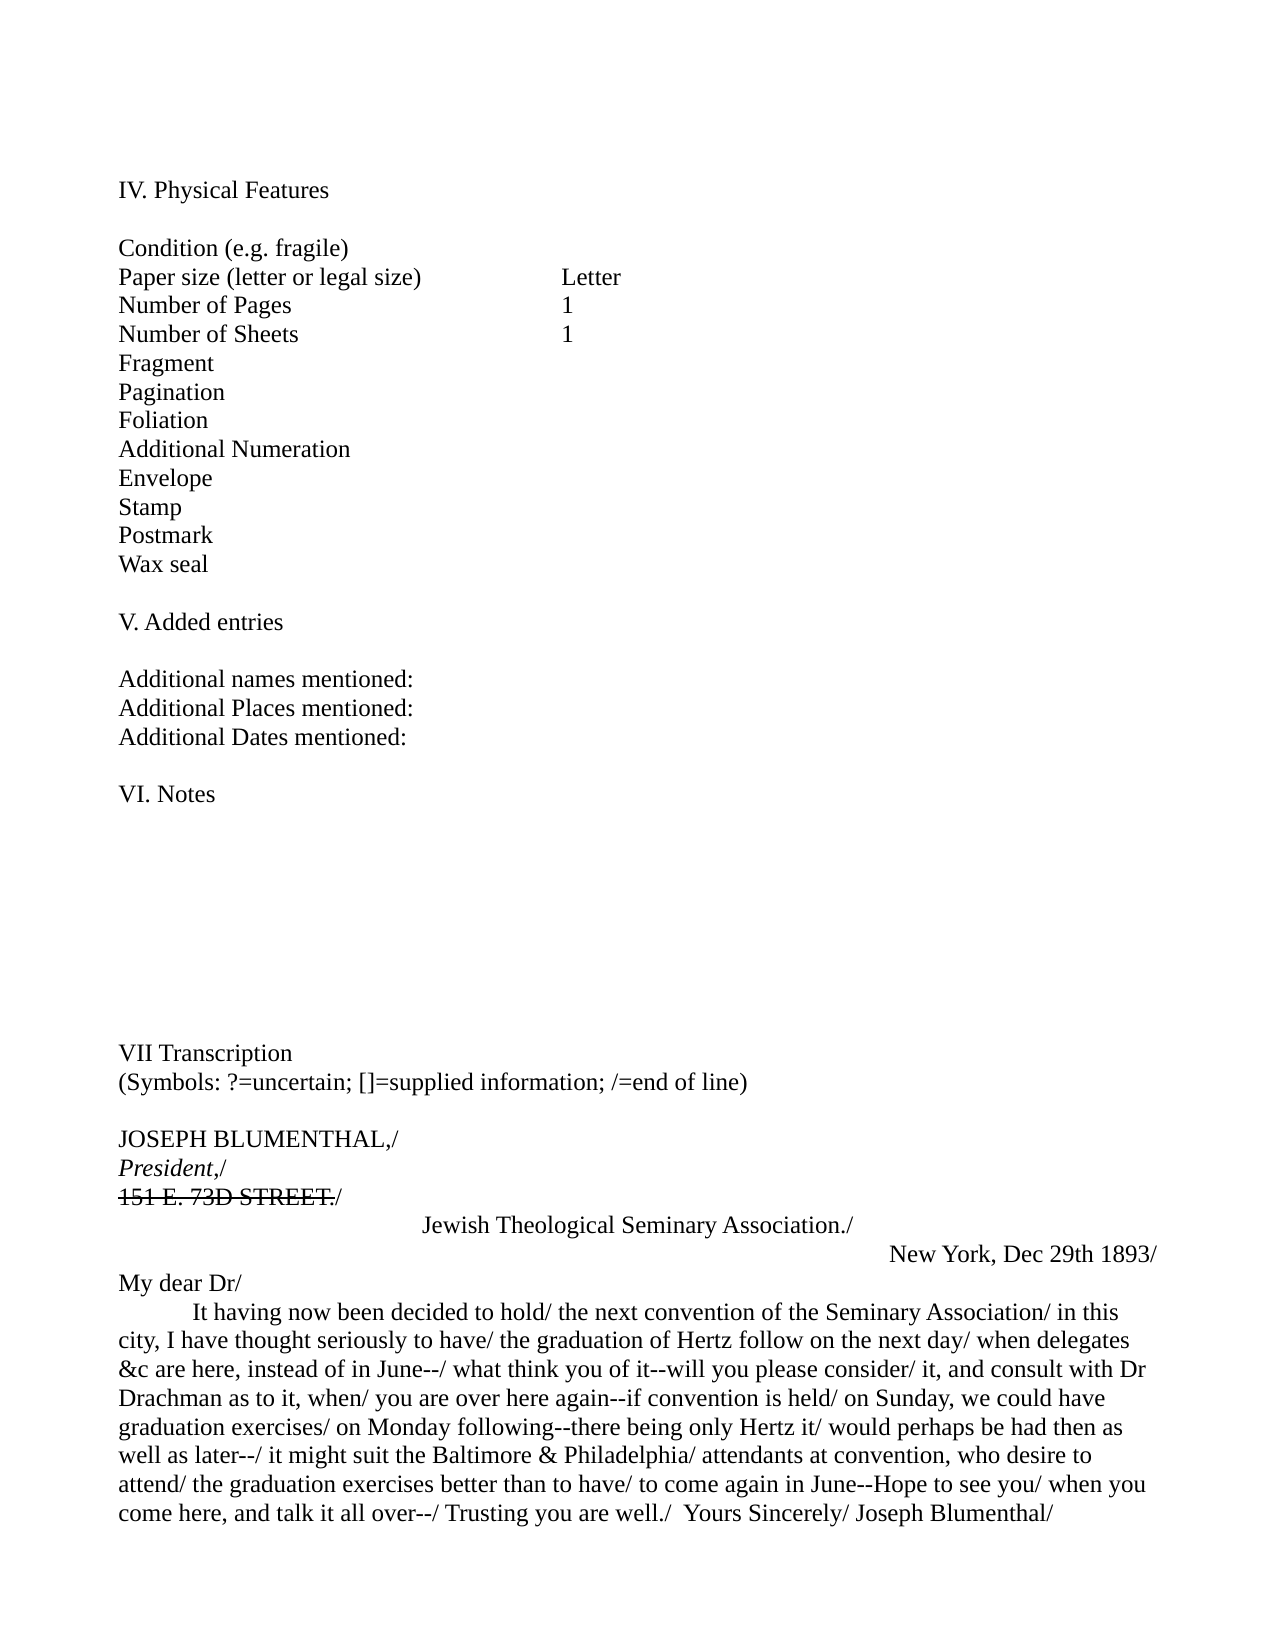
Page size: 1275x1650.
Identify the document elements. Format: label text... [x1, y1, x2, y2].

text JOSEPH BLUMENTHAL,/ [118, 1124, 1157, 1153]
text Wax seal [118, 549, 1157, 578]
text My dear Dr/ [118, 1268, 1157, 1297]
text Condition (e.g. fragile) [118, 233, 1157, 262]
text Stamp [118, 492, 1157, 521]
text Pagination [118, 377, 1157, 406]
text Number of Pages 1 [118, 291, 1157, 319]
text New York, Dec 29th 1893/ [118, 1239, 1157, 1268]
text Foliation [118, 406, 1157, 434]
text (Symbols: ?=uncertain; []=supplied information; /=end of line) [118, 1067, 1157, 1096]
text Additional Dates mentioned: [118, 722, 1157, 751]
text VI. Notes [118, 779, 1157, 808]
text President,/ [118, 1153, 1157, 1182]
text V. Added entries [118, 607, 1157, 636]
text It having now been decided to hold/ the next convention of the Seminary Association/ in this city, I have thought seriously to have/ the graduation of Hertz follow on the next day/ when delegates &c are here, instead of in June--/ what think you of it--will you please consider/ it, and consult with Dr Drachman as to it, when/ you are over here again--if convention is held/ on Sunday, we could have graduation exercises/ on Monday following--there being only Hertz it/ would perhaps be had then as well as later--/ it might suit the Baltimore & Philadelphia/ attendants at convention, who desire to attend/ the graduation exercises better than to have/ to come again in June--Hope to see you/ when you come here, and talk it all over--/ Trusting you are well./ Yours Sincerely/ Joseph Blumenthal/ [118, 1297, 1157, 1527]
text Fragment [118, 348, 1157, 377]
text Postma rk [118, 521, 1157, 549]
text Additional Places mentioned: [118, 693, 1157, 722]
text Number of Sheets 1 [118, 319, 1157, 348]
text 151 E. 73D STREET./ [118, 1182, 1157, 1211]
text Envelope [118, 463, 1157, 492]
text Additional Numeration [118, 434, 1157, 463]
text Paper size (letter or legal size) Letter [118, 262, 1157, 291]
text IV. Physical Features [118, 176, 1157, 204]
text Additional names mentioned: [118, 664, 1157, 693]
text Jewish Theological Seminary Association./ [118, 1211, 1157, 1239]
text VII Transcription [118, 1038, 1157, 1067]
